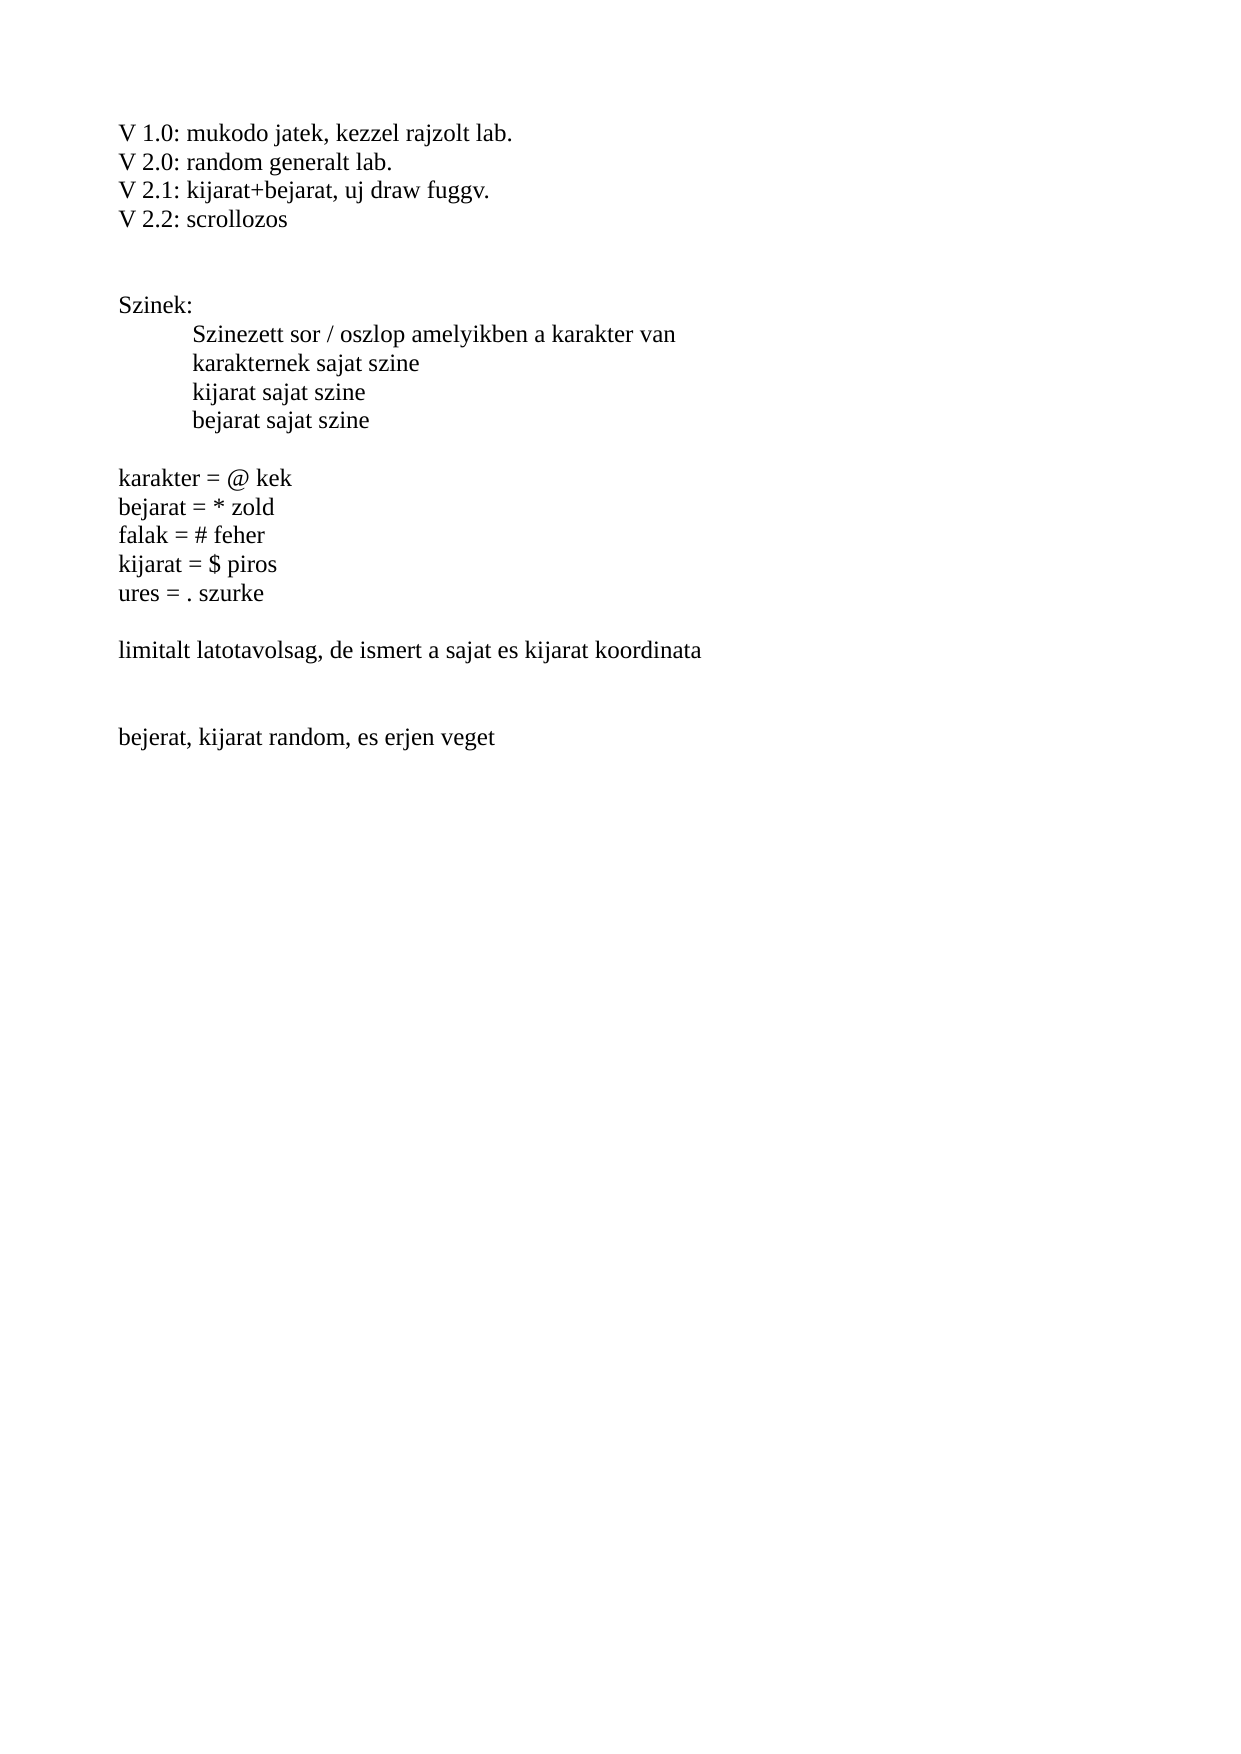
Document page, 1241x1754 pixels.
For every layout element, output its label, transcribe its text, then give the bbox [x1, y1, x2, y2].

text karakter = @ kek [118, 463, 1122, 492]
text bejerat, kijarat random, es erjen veget [118, 722, 1122, 751]
text limitalt latotavolsag, de ismert a sajat es kijarat koordinata [118, 636, 1122, 664]
text karakternek sajat szine [118, 348, 1122, 377]
text kijarat sajat szine [118, 377, 1122, 406]
text ures = . szurke [118, 578, 1122, 607]
text V 1.0: mukodo jatek, kezzel rajzolt lab. [118, 118, 1122, 147]
text falak = # feher [118, 521, 1122, 549]
text V 2.0: random generalt lab. [118, 147, 1122, 176]
text bejarat sajat szine [118, 406, 1122, 434]
text bejarat = * zold [118, 492, 1122, 521]
text V 2.1: kijarat+bejarat, uj draw fuggv. [118, 176, 1122, 204]
text Szinek: [118, 291, 1122, 319]
text Szinezett sor / oszlop amelyikben a karakter van [118, 319, 1122, 348]
text kijarat = $ piros [118, 549, 1122, 578]
text V 2.2: scrollozos [118, 204, 1122, 233]
